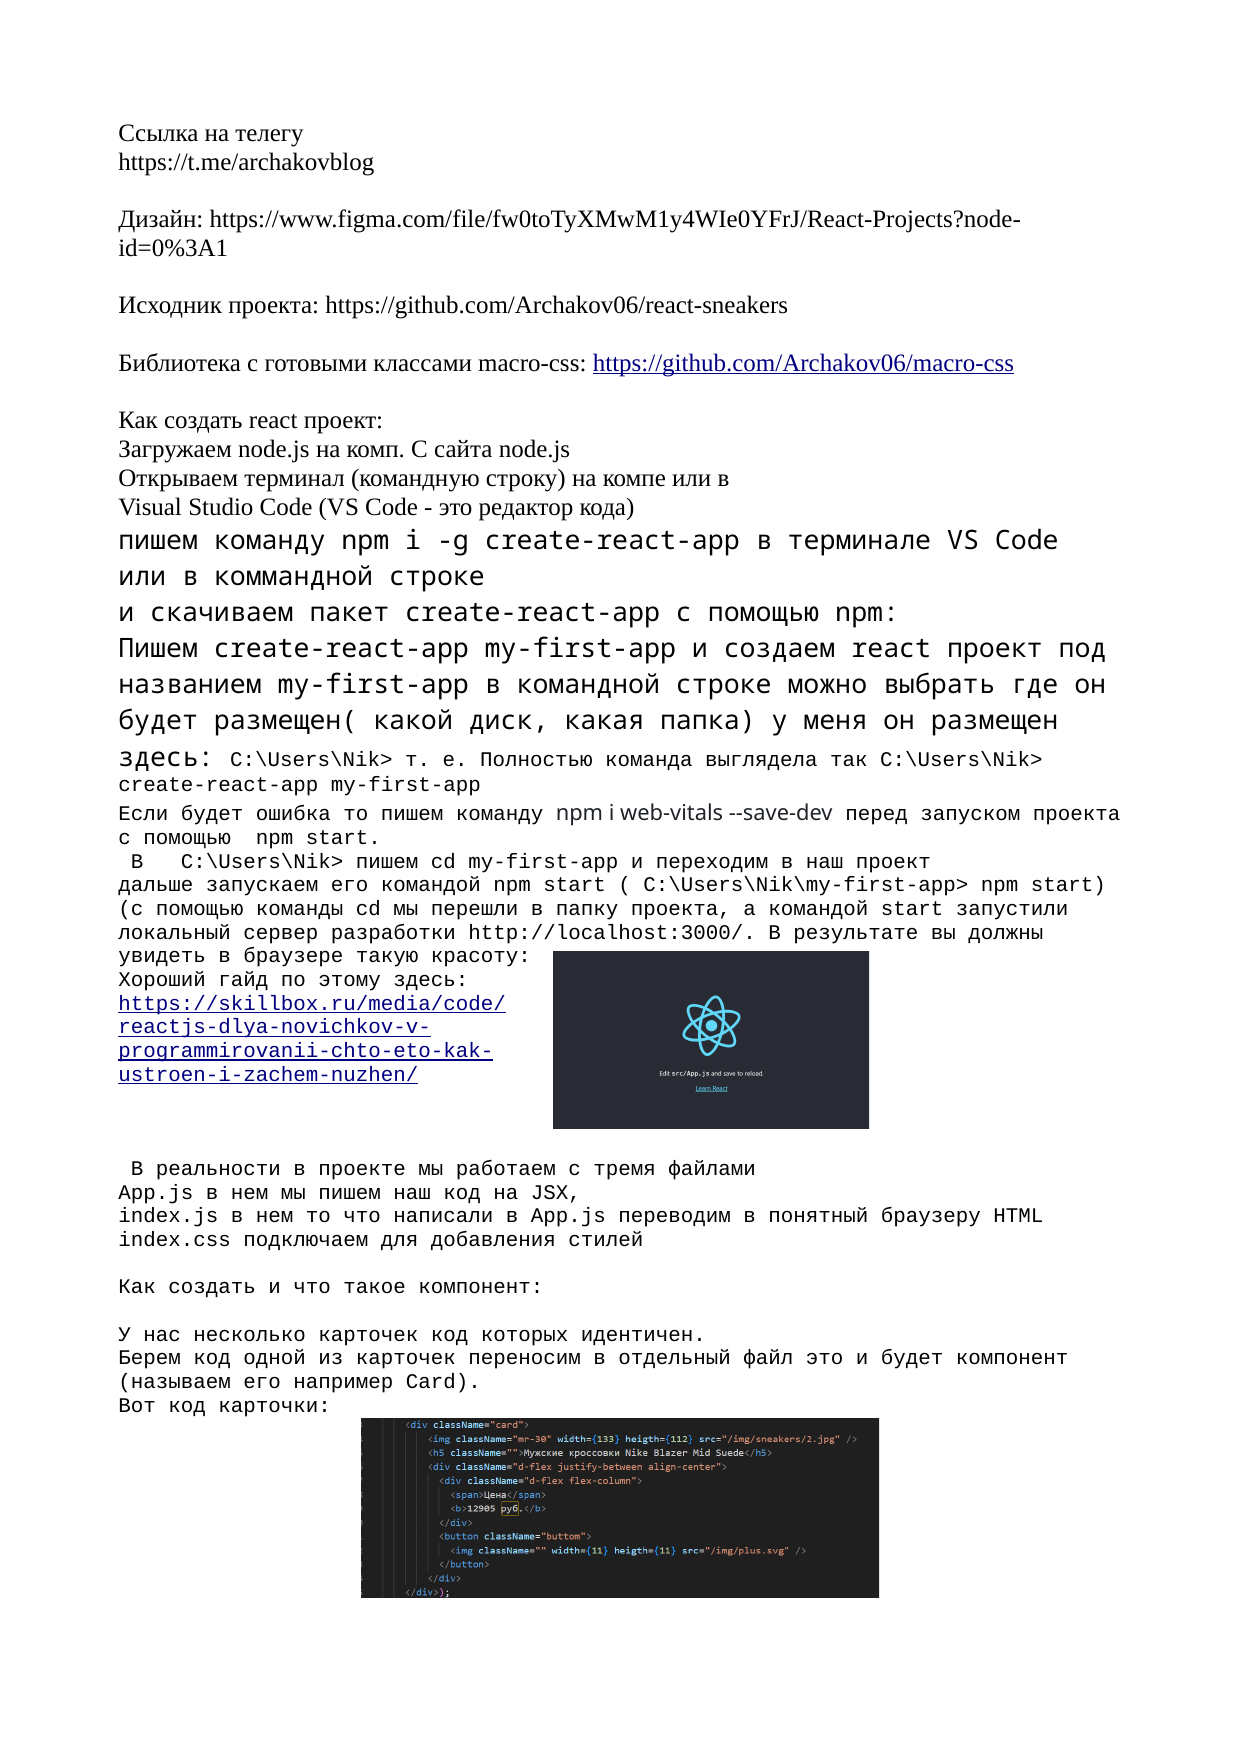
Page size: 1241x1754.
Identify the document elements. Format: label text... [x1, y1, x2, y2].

text index.js в нем то что написали в App.js переводим в понятный браузеру HTML [118, 1205, 1122, 1229]
text В C:\Users\Nik> пишем cd my-first-app и переходим в наш проект [118, 851, 1122, 874]
text [870, 969, 1122, 993]
text Как создать и что такое компонент: [118, 1276, 1122, 1300]
picture [553, 951, 870, 1129]
text Открываем терминал (командную строку) на компе или в [118, 463, 1122, 492]
text Visual Studio Code (VS Code - это редактор кода) [118, 492, 1122, 521]
text В реальности в проекте мы работаем с тремя файлами [118, 1158, 1122, 1182]
picture [361, 1418, 880, 1598]
text Ссылка на телегу [118, 118, 1122, 147]
text дальше запускаем его командой npm start ( C:\Users\Nik\my-first-app> npm start) [118, 874, 1122, 898]
text Вот код карточки: [118, 1394, 1122, 1418]
text Дизайн: https://www.figma.com/file/fw0toTyXMwM1y4WIe0YFrJ/React-Projects?node-id=0%3A1 [118, 204, 1122, 262]
text Хороший гайд по этому здесь: [118, 969, 553, 993]
text У нас несколько карточек код которых идентичен. [118, 1324, 1122, 1347]
text [870, 993, 1122, 1087]
text пишем команду npm i -g create-react-app в терминале VS Code или в коммандной строке [118, 521, 1122, 593]
text https://skillbox.ru/media/code/reactjs-dlya-novichkov-v-programmirovanii-chto-eto-kak-ustroen-i-zachem-nuzhen/ [118, 993, 553, 1087]
text index.css подключаем для добавления стилей [118, 1229, 1122, 1253]
text Берем код одной из карточек переносим в отдельный файл это и будет компонент (называем его например Card). [118, 1347, 1122, 1394]
text Библиотека с готовыми классами macro-css: https://github.com/Archakov06/macro-css [118, 348, 1122, 377]
text (с помощью команды cd мы перешли в папку проекта, а командой start запустили локальный сервер разработки http://localhost:3000/. В результате вы должны увидеть в браузере такую красоту: [118, 898, 1122, 969]
text App.js в нем мы пишем наш код на JSX, [118, 1182, 1122, 1205]
text Как создать react проект: [118, 406, 1122, 434]
text https://t.me/archakovblog [118, 147, 1122, 176]
text Загружаем node.js на комп. С сайта node.js [118, 434, 1122, 463]
text Если будет ошибка то пишем команду npm i web-vitals --save-dev перед запуском проекта с помощью npm start. [118, 797, 1122, 851]
text и скачиваем пакет create-react-app с помощью npm: [118, 593, 1122, 629]
text Пишем create-react-app my-first-app и создаем react проект под названием my-first-app в командной строке можно выбрать где он будет размещен( какой диск, какая папка) у меня он размещен здесь: C:\Users\Nik> т. е. Полностью команда выглядела так C:\Users\Nik> create-react-app my-first-app [118, 629, 1122, 797]
text Исходник проекта: https://github.com/Archakov06/react-sneakers [118, 291, 1122, 319]
